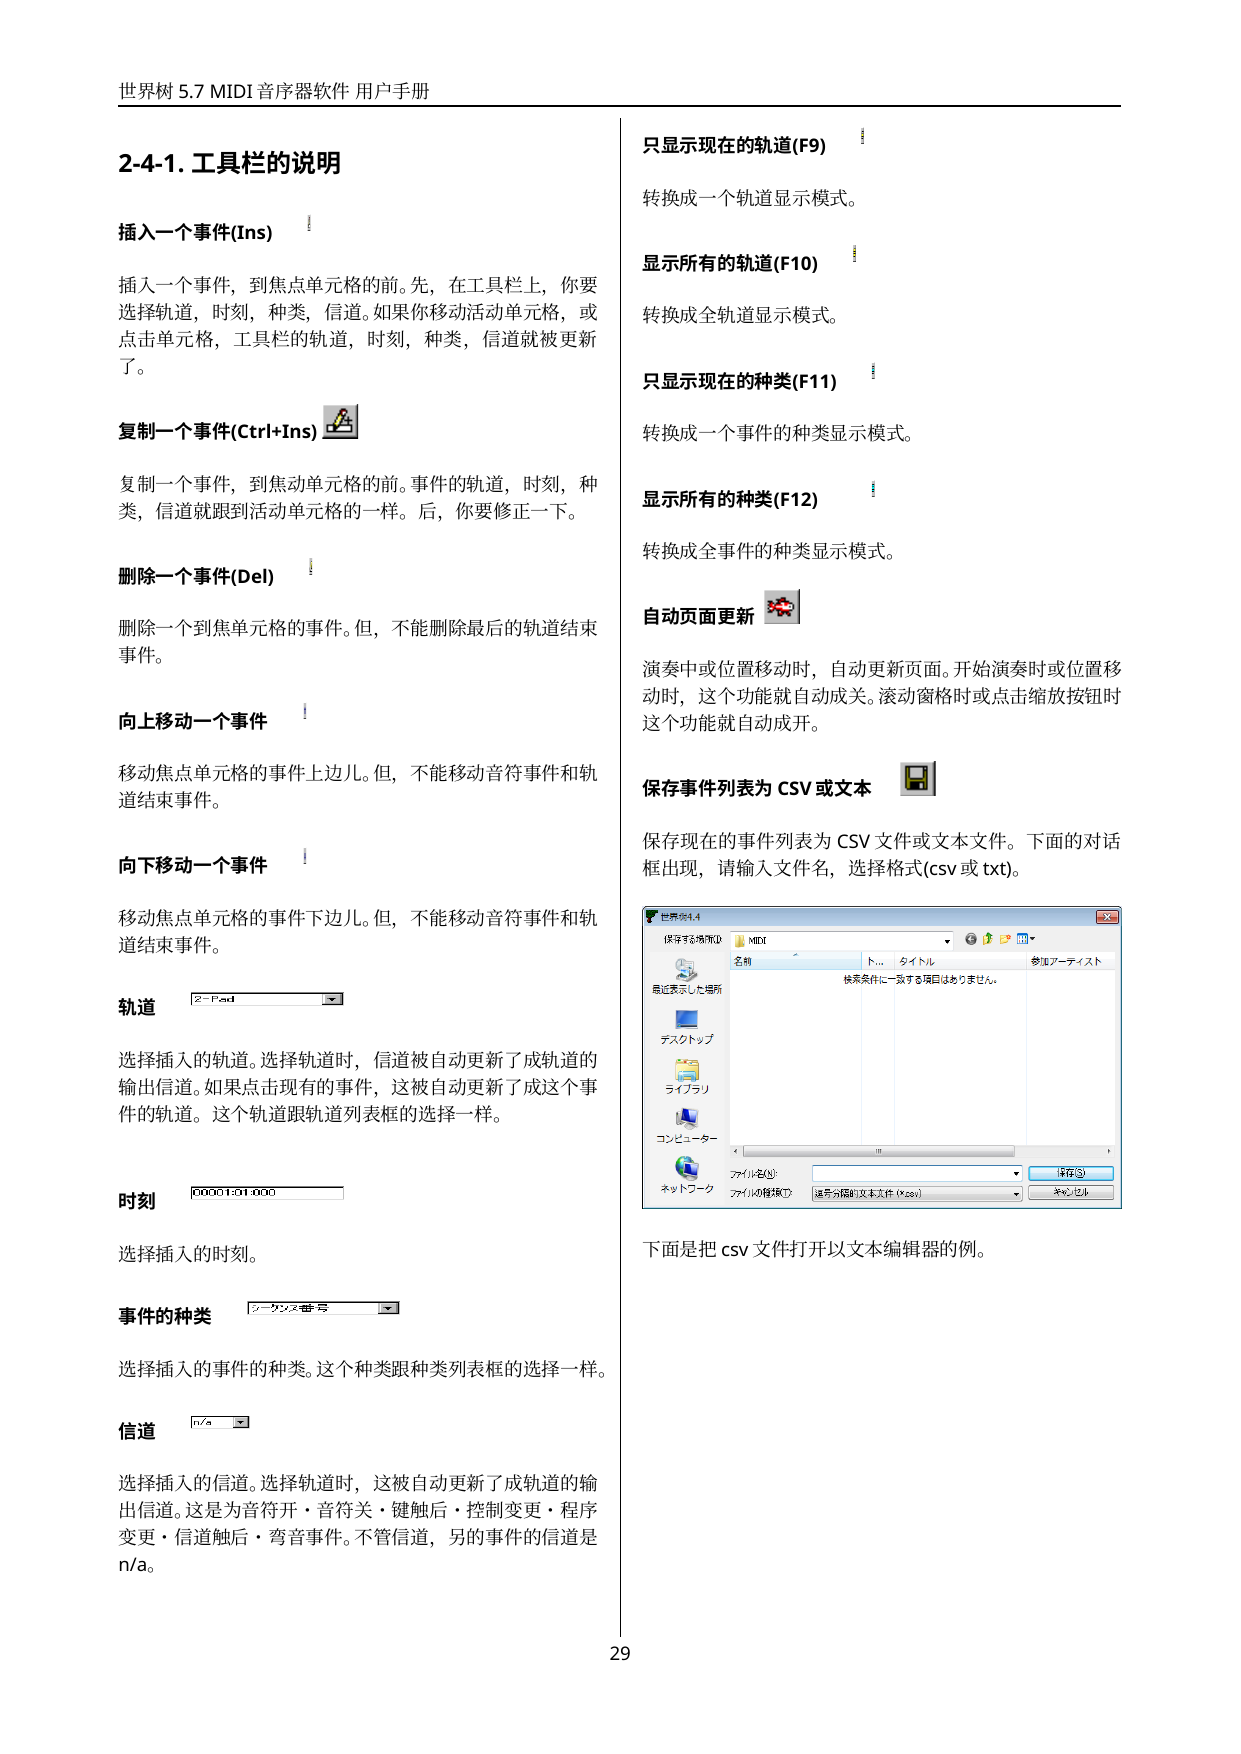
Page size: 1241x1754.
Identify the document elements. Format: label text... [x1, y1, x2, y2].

text 事件的种类 [118, 1292, 598, 1329]
text 移动焦点单元格的事件上边儿。但，不能移动音符事件和轨道结束事件。 [118, 759, 598, 813]
text 转换成全轨道显示模式。 [642, 301, 1122, 328]
text 转换成一个事件的种类显示模式。 [642, 419, 1122, 446]
text 只显示现在的轨道(F9) [642, 118, 1122, 158]
picture [191, 1186, 346, 1200]
text 插入一个事件，到焦点单元格的前。先，在工具栏上，你要选择轨道，时刻，种类，信道。如果你移动活动单元格，或点击单元格，工具栏的轨道，时刻，种类，信道就被更新了。 [118, 271, 598, 379]
text 转换成一个轨道显示模式。 [642, 183, 1122, 210]
text 下面是把csv文件打开以文本编辑器的例。 [642, 1234, 1122, 1261]
text 插入一个事件(Ins) [118, 205, 598, 245]
text 自动页面更新 [642, 589, 1122, 629]
text 向下移动一个事件 [118, 838, 598, 878]
picture [303, 847, 307, 864]
text 信道 [118, 1407, 598, 1443]
picture [191, 992, 346, 1006]
picture [642, 906, 1122, 1209]
picture [871, 362, 875, 379]
text 复制一个事件(Ctrl+Ins) [118, 404, 598, 444]
subtitle 2-4-1. 工具栏的说明 [118, 144, 598, 180]
text 只显示现在的种类(F11) [642, 354, 1122, 393]
text 选择插入的时刻。 [118, 1240, 598, 1267]
picture [322, 404, 359, 439]
text 时刻 [118, 1177, 598, 1214]
text 轨道 [118, 983, 598, 1020]
text 保存事件列表为CSV或文本 [642, 761, 1122, 801]
picture [309, 558, 313, 575]
picture [303, 702, 307, 719]
picture [307, 214, 311, 231]
text 向上移动一个事件 [118, 694, 598, 733]
picture [871, 480, 875, 497]
text 复制一个事件，到焦动单元格的前。事件的轨道，时刻，种类，信道就跟到活动单元格的一样。后，你要修正一下。 [118, 469, 598, 523]
text 删除一个事件(Del) [118, 549, 598, 589]
text 显示所有的轨道(F10) [642, 236, 1122, 276]
text 选择插入的事件的种类。这个种类跟种类列表框的选择一样。 [118, 1354, 598, 1381]
picture [247, 1301, 402, 1315]
text 选择插入的轨道。选择轨道时，信道被自动更新了成轨道的输出信道。如果点击现有的事件，这被自动更新了成这个事件的轨道。这个轨道跟轨道列表框的选择一样。 [118, 1046, 598, 1126]
text 删除一个到焦单元格的事件。但，不能删除最后的轨道结束事件。 [118, 614, 598, 668]
text 选择插入的信道。选择轨道时，这被自动更新了成轨道的输出信道。这是为音符开・音符关・键触后・控制变更・程序变更・信道触后・弯音事件。不管信道，另的事件的信道是n/a。 [118, 1469, 598, 1577]
text 保存现在的事件列表为CSV文件或文本文件。下面的对话框出现，请输入文件名，选择格式(csv或txt)。 [642, 827, 1122, 881]
picture [191, 1416, 252, 1429]
text 显示所有的种类(F12) [642, 472, 1122, 511]
text 演奏中或位置移动时，自动更新页面。开始演奏时或位置移动时，这个功能就自动成关。滚动窗格时或点击缩放按钮时，这个功能就自动成开。 [642, 655, 1122, 736]
text 转换成全事件的种类显示模式。 [642, 537, 1122, 564]
text 移动焦点单元格的事件下边儿。但，不能移动音符事件和轨道结束事件。 [118, 904, 598, 958]
